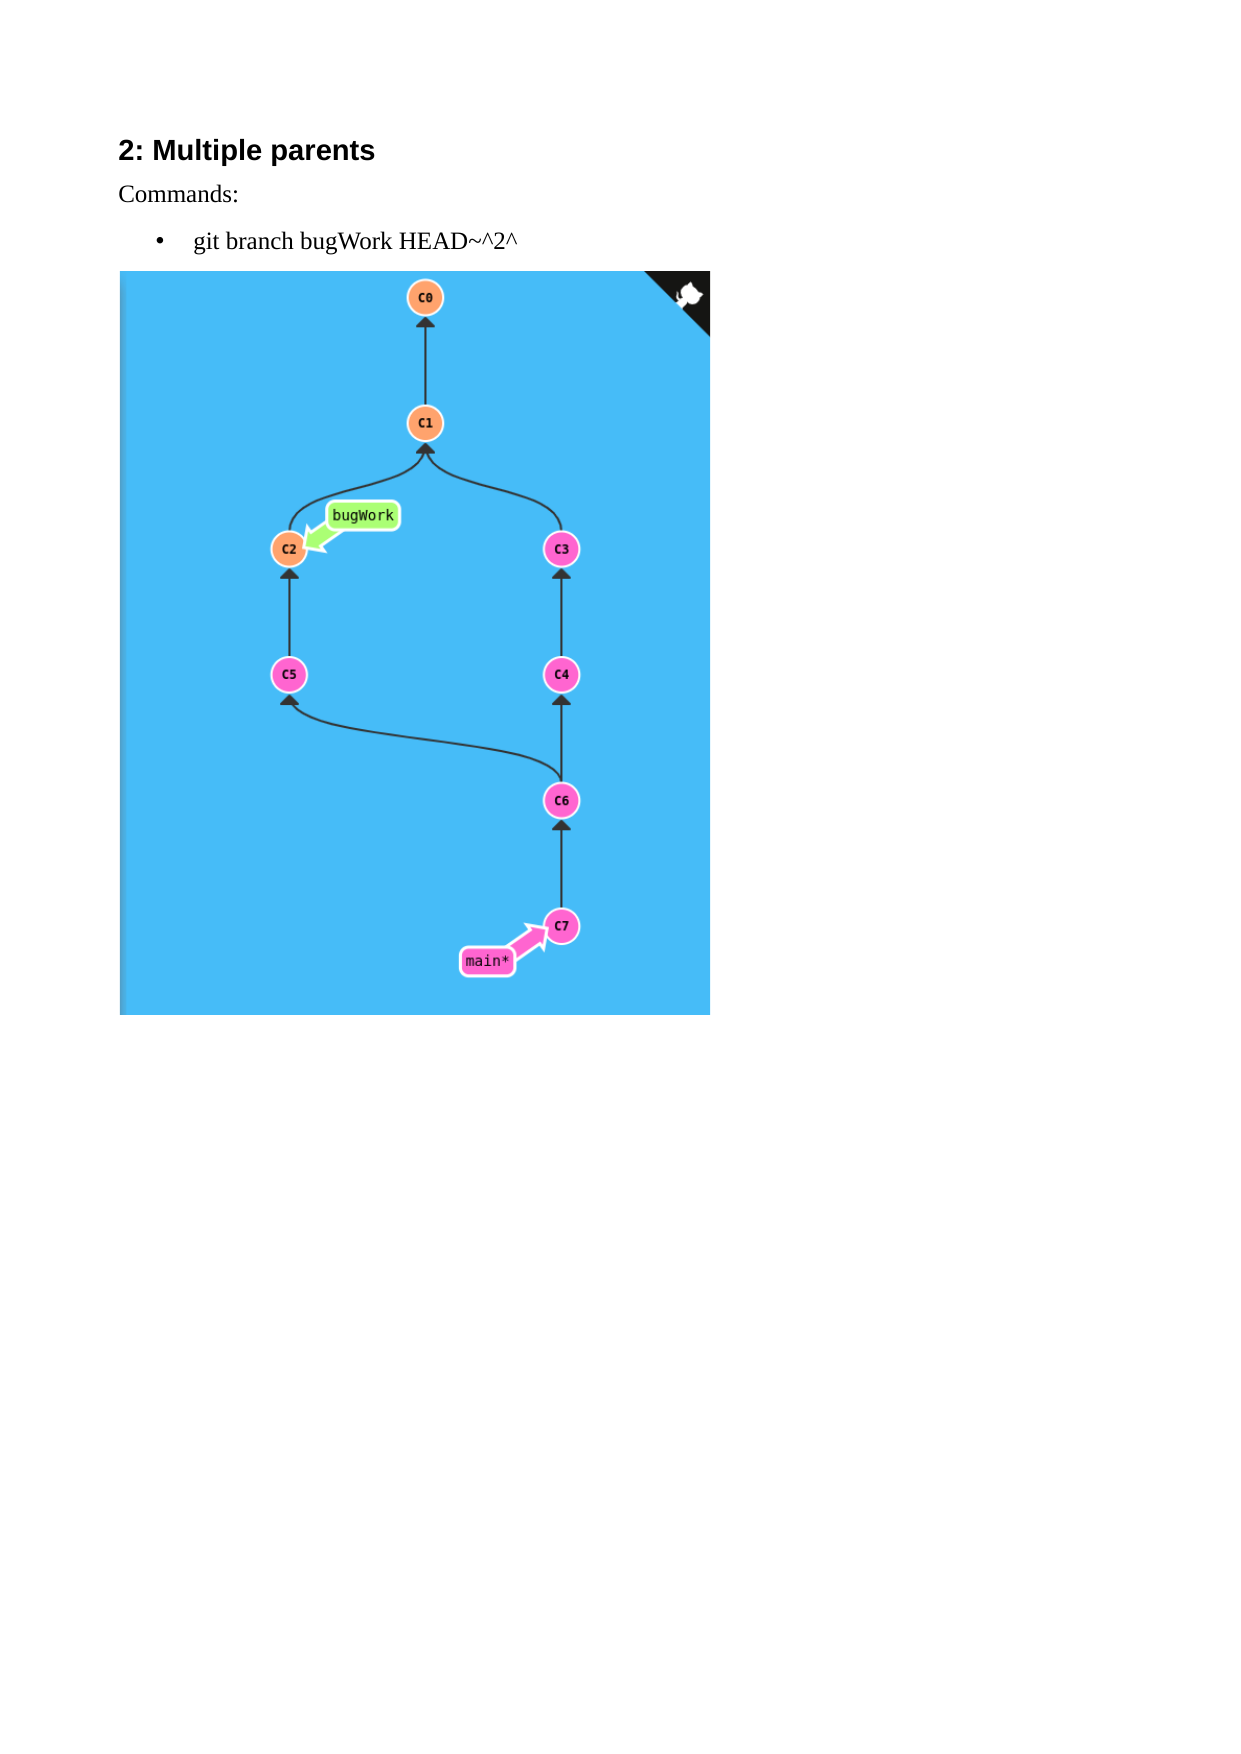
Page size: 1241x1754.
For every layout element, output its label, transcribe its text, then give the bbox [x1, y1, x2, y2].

picture [119, 271, 711, 1015]
text Commands: [118, 179, 1122, 207]
list git branch bugWork HEAD~^2^ [156, 226, 1122, 255]
subtitle 2: Multiple parents [118, 133, 1122, 166]
